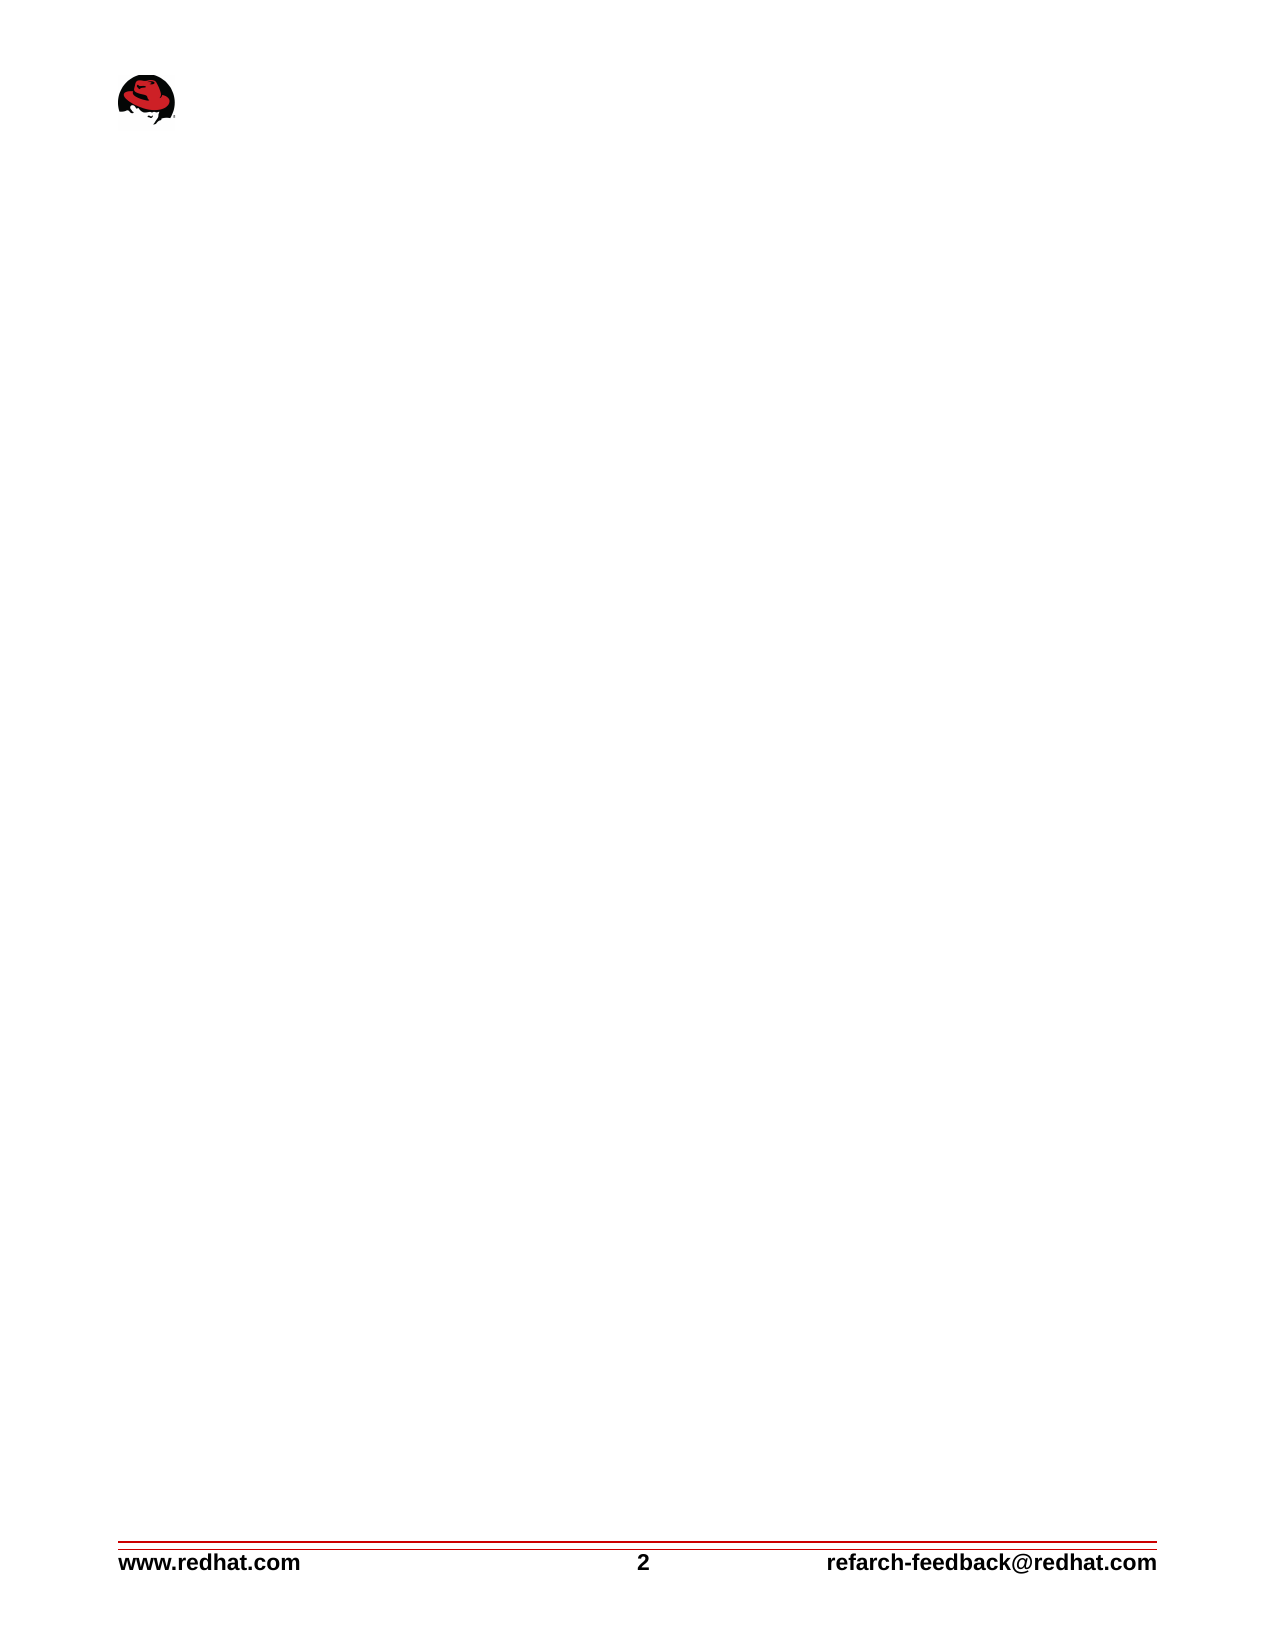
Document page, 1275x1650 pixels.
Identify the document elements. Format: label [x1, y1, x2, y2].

picture [118, 75, 176, 131]
